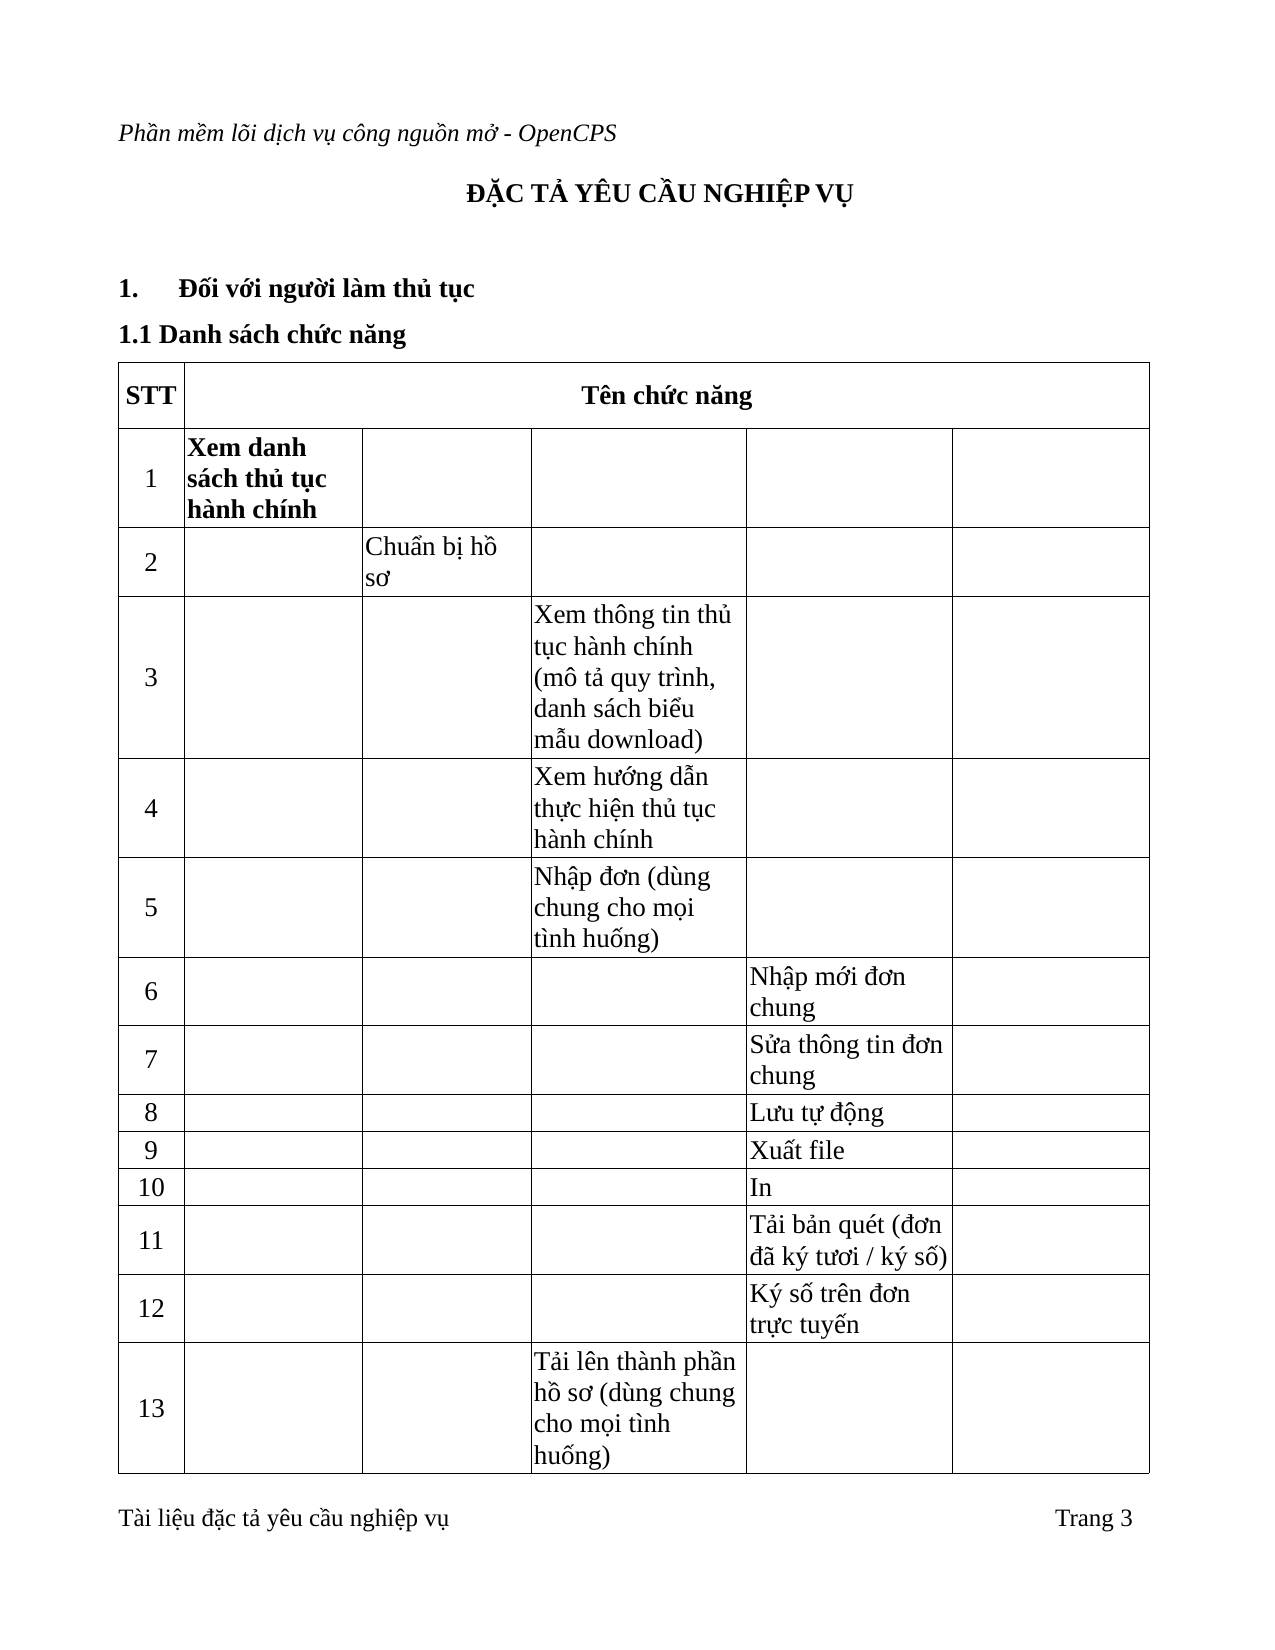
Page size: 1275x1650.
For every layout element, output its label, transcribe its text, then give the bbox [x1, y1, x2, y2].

subtitle Đối với người làm thủ tục [118, 272, 1157, 304]
table_cell Xem hướng dẫn thực hiện thủ tục hành chính [532, 759, 746, 857]
subtitle ĐẶC TẢ YÊU CẦU NGHIỆP VỤ [118, 177, 1157, 208]
table_cell [532, 1275, 746, 1342]
table_cell [363, 1132, 531, 1168]
table_cell [185, 958, 362, 1025]
table_cell 8 [119, 1095, 184, 1131]
table_cell [953, 1132, 1149, 1168]
table_cell [532, 429, 746, 527]
table_cell [363, 1026, 531, 1093]
table_cell 3 [119, 597, 184, 757]
table_cell [747, 759, 952, 857]
table_cell [185, 597, 362, 757]
table_cell [363, 429, 531, 527]
table_cell [185, 1026, 362, 1093]
table_cell [747, 528, 952, 596]
table_cell [953, 1275, 1149, 1342]
table_cell Lưu tự động [747, 1095, 952, 1131]
table_cell [363, 958, 531, 1025]
table_cell 4 [119, 759, 184, 857]
table_cell In [747, 1169, 952, 1205]
table_cell 11 [119, 1206, 184, 1274]
table_cell [953, 958, 1149, 1025]
table_cell [532, 1132, 746, 1168]
table_cell [185, 1095, 362, 1131]
table_cell [532, 1169, 746, 1205]
table_cell [185, 528, 362, 596]
table_cell Xuất file [747, 1132, 952, 1168]
table_cell [363, 1095, 531, 1131]
table_cell Nhập mới đơn chung [747, 958, 952, 1025]
table_cell [185, 1343, 362, 1473]
table_header Tên chức năng [185, 363, 1149, 427]
table_cell [363, 1275, 531, 1342]
table_cell [532, 958, 746, 1025]
table_cell Sửa thông tin đơn chung [747, 1026, 952, 1093]
table_cell [953, 1169, 1149, 1205]
table_cell [532, 1095, 746, 1131]
table_cell 7 [119, 1026, 184, 1093]
table_cell [185, 1275, 362, 1342]
table_cell 2 [119, 528, 184, 596]
table_cell 10 [119, 1169, 184, 1205]
table_cell [363, 1169, 531, 1205]
table_cell [747, 429, 952, 527]
table_header STT [119, 363, 184, 427]
table_cell 6 [119, 958, 184, 1025]
table_cell [185, 759, 362, 857]
table_cell [953, 1095, 1149, 1131]
subtitle 1.1 Danh sách chức năng [118, 318, 1157, 349]
table_cell [532, 1206, 746, 1274]
table_cell [185, 1132, 362, 1168]
table_cell Nhập đơn (dùng chung cho mọi tình huống) [532, 858, 746, 957]
table_cell [363, 759, 531, 857]
table_cell [363, 597, 531, 757]
table_cell [363, 858, 531, 957]
table_cell [953, 759, 1149, 857]
table_cell [185, 1206, 362, 1274]
table_cell [747, 1343, 952, 1473]
table_cell [747, 597, 952, 757]
table_cell [532, 528, 746, 596]
table_cell 9 [119, 1132, 184, 1168]
table_cell [532, 1026, 746, 1093]
table_cell 12 [119, 1275, 184, 1342]
table_cell Tải bản quét (đơn đã ký tươi / ký số) [747, 1206, 952, 1274]
table_cell Xem danh sách thủ tục hành chính [185, 429, 362, 527]
table_cell [363, 1343, 531, 1473]
table_cell 1 [119, 429, 184, 527]
table_cell [953, 1343, 1149, 1473]
table_cell [747, 858, 952, 957]
table_cell [185, 1169, 362, 1205]
table_cell [953, 1026, 1149, 1093]
table_cell Ký số trên đơn trực tuyến [747, 1275, 952, 1342]
table_cell [953, 1206, 1149, 1274]
table_cell Tải lên thành phần hồ sơ (dùng chung cho mọi tình huống) [532, 1343, 746, 1473]
table_cell [953, 597, 1149, 757]
table_cell Xem thông tin thủ tục hành chính (mô tả quy trình, danh sách biểu mẫu download) [532, 597, 746, 757]
table_cell [953, 528, 1149, 596]
table_cell Chuẩn bị hồ sơ [363, 528, 531, 596]
table_cell [363, 1206, 531, 1274]
table_cell 5 [119, 858, 184, 957]
table_cell 13 [119, 1343, 184, 1473]
table_cell [953, 858, 1149, 957]
table_cell [185, 858, 362, 957]
table_cell [953, 429, 1149, 527]
